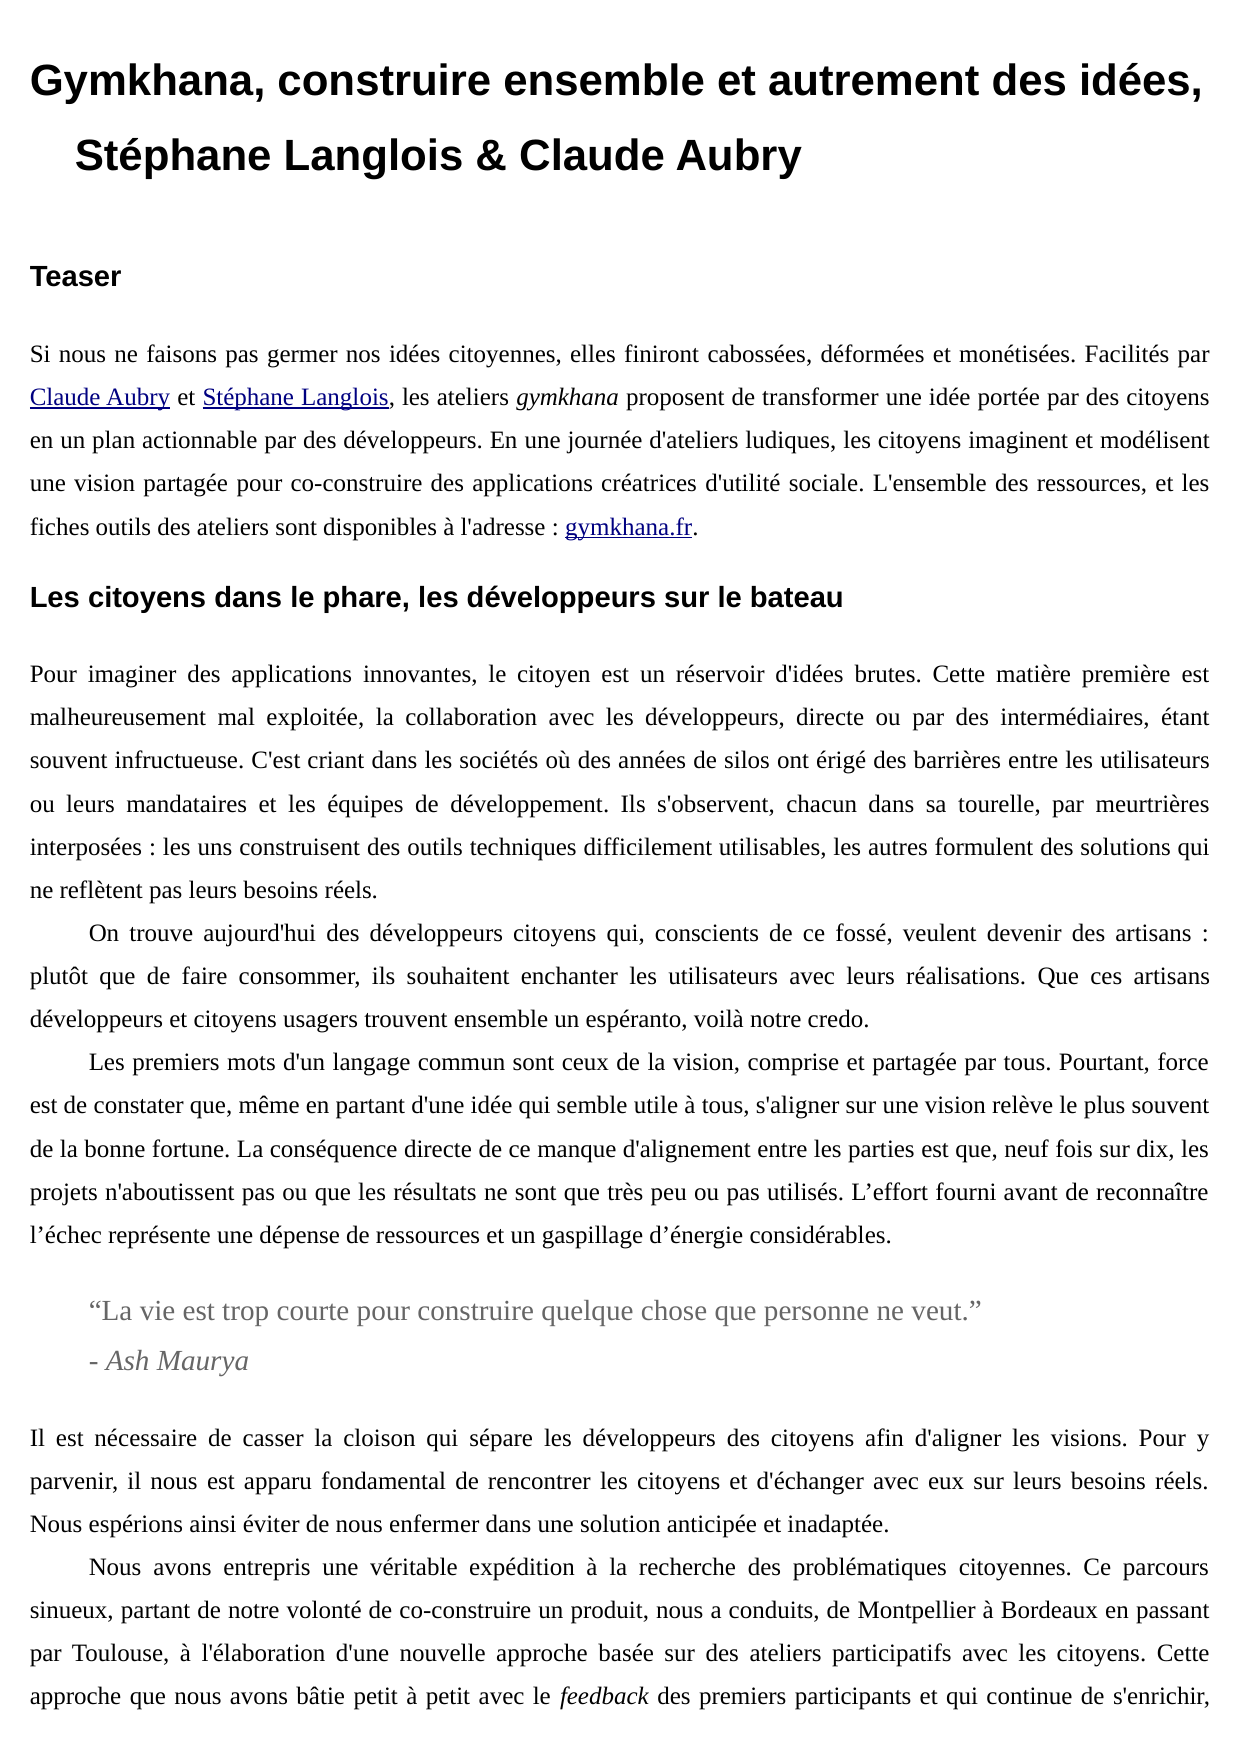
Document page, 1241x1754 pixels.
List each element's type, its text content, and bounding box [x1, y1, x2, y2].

text On trouve aujourd'hui des développeurs citoyens qui, conscients de ce fossé, veulent devenir des artisans : plutôt que de faire consommer, ils souhaitent enchanter les utilisateurs avec leurs réalisations. Que ces artisans développeurs et citoyens usagers trouvent ensemble un espéranto, voilà notre credo. [29, 918, 1211, 1033]
subtitle Gymkhana, construire ensemble et autrement des idées, Stéphane Langlois & Claude Aubry [29, 54, 1211, 180]
text Si nous ne faisons pas germer nos idées citoyennes, elles finiront cabossées, déformées et monétisées. Facilités par Claude Aubry et Stéphane Langlois, les ateliers gymkhana proposent de transformer une idée portée par des citoyens en un plan actionnable par des développeurs. En une journée d'ateliers ludiques, les citoyens imaginent et modélisent une vision partagée pour co-construire des applications créatrices d'utilité sociale. L'ensemble des ressources, et les fiches outils des ateliers sont disponibles à l'adresse : gymkhana.fr. [29, 339, 1211, 540]
subtitle Teaser [29, 259, 1211, 293]
text Les premiers mots d'un langage commun sont ceux de la vision, comprise et partagée par tous. Pourtant, force est de constater que, même en partant d'une idée qui semble utile à tous, s'aligner sur une vision relève le plus souvent de la bonne fortune. La conséquence directe de ce manque d'alignement entre les parties est que, neuf fois sur dix, les projets n'aboutissent pas ou que les résultats ne sont que très peu ou pas utilisés. L’effort fourni avant de reconnaître l’échec représente une dépense de ressources et un gaspillage d’énergie considérables. [29, 1047, 1211, 1249]
subtitle Les citoyens dans le phare, les développeurs sur le bateau [29, 579, 1211, 613]
text Nous avons entrepris une véritable expédition à la recherche des problématiques citoyennes. Ce parcours sinueux, partant de notre volonté de co-construire un produit, nous a conduits, de Montpellier à Bordeaux en passant par Toulouse, à l'élaboration d'une nouvelle approche basée sur des ateliers participatifs avec les citoyens. Cette approche que nous avons bâtie petit à petit avec le feedback des premiers participants et qui continue de s'enrichir, [29, 1552, 1211, 1710]
text Pour imaginer des applications innovantes, le citoyen est un réservoir d'idées brutes. Cette matière première est malheureusement mal exploitée, la collaboration avec les développeurs, directe ou par des intermédiaires, étant souvent infructueuse. C'est criant dans les sociétés où des années de silos ont érigé des barrières entre les utilisateurs ou leurs mandataires et les équipes de développement. Ils s'observent, chacun dans sa tourelle, par meurtrières interposées : les uns construisent des outils techniques difficilement utilisables, les autres formulent des solutions qui ne reflètent pas leurs besoins réels. [29, 659, 1211, 904]
text “La vie est trop courte pour construire quelque chose que personne ne veut.” - Ash Maurya [88, 1293, 1211, 1376]
text Il est nécessaire de casser la cloison qui sépare les développeurs des citoyens afin d'aligner les visions. Pour y parvenir, il nous est apparu fondamental de rencontrer les citoyens et d'échanger avec eux sur leurs besoins réels. Nous espérions ainsi éviter de nous enfermer dans une solution anticipée et inadaptée. [29, 1423, 1211, 1538]
